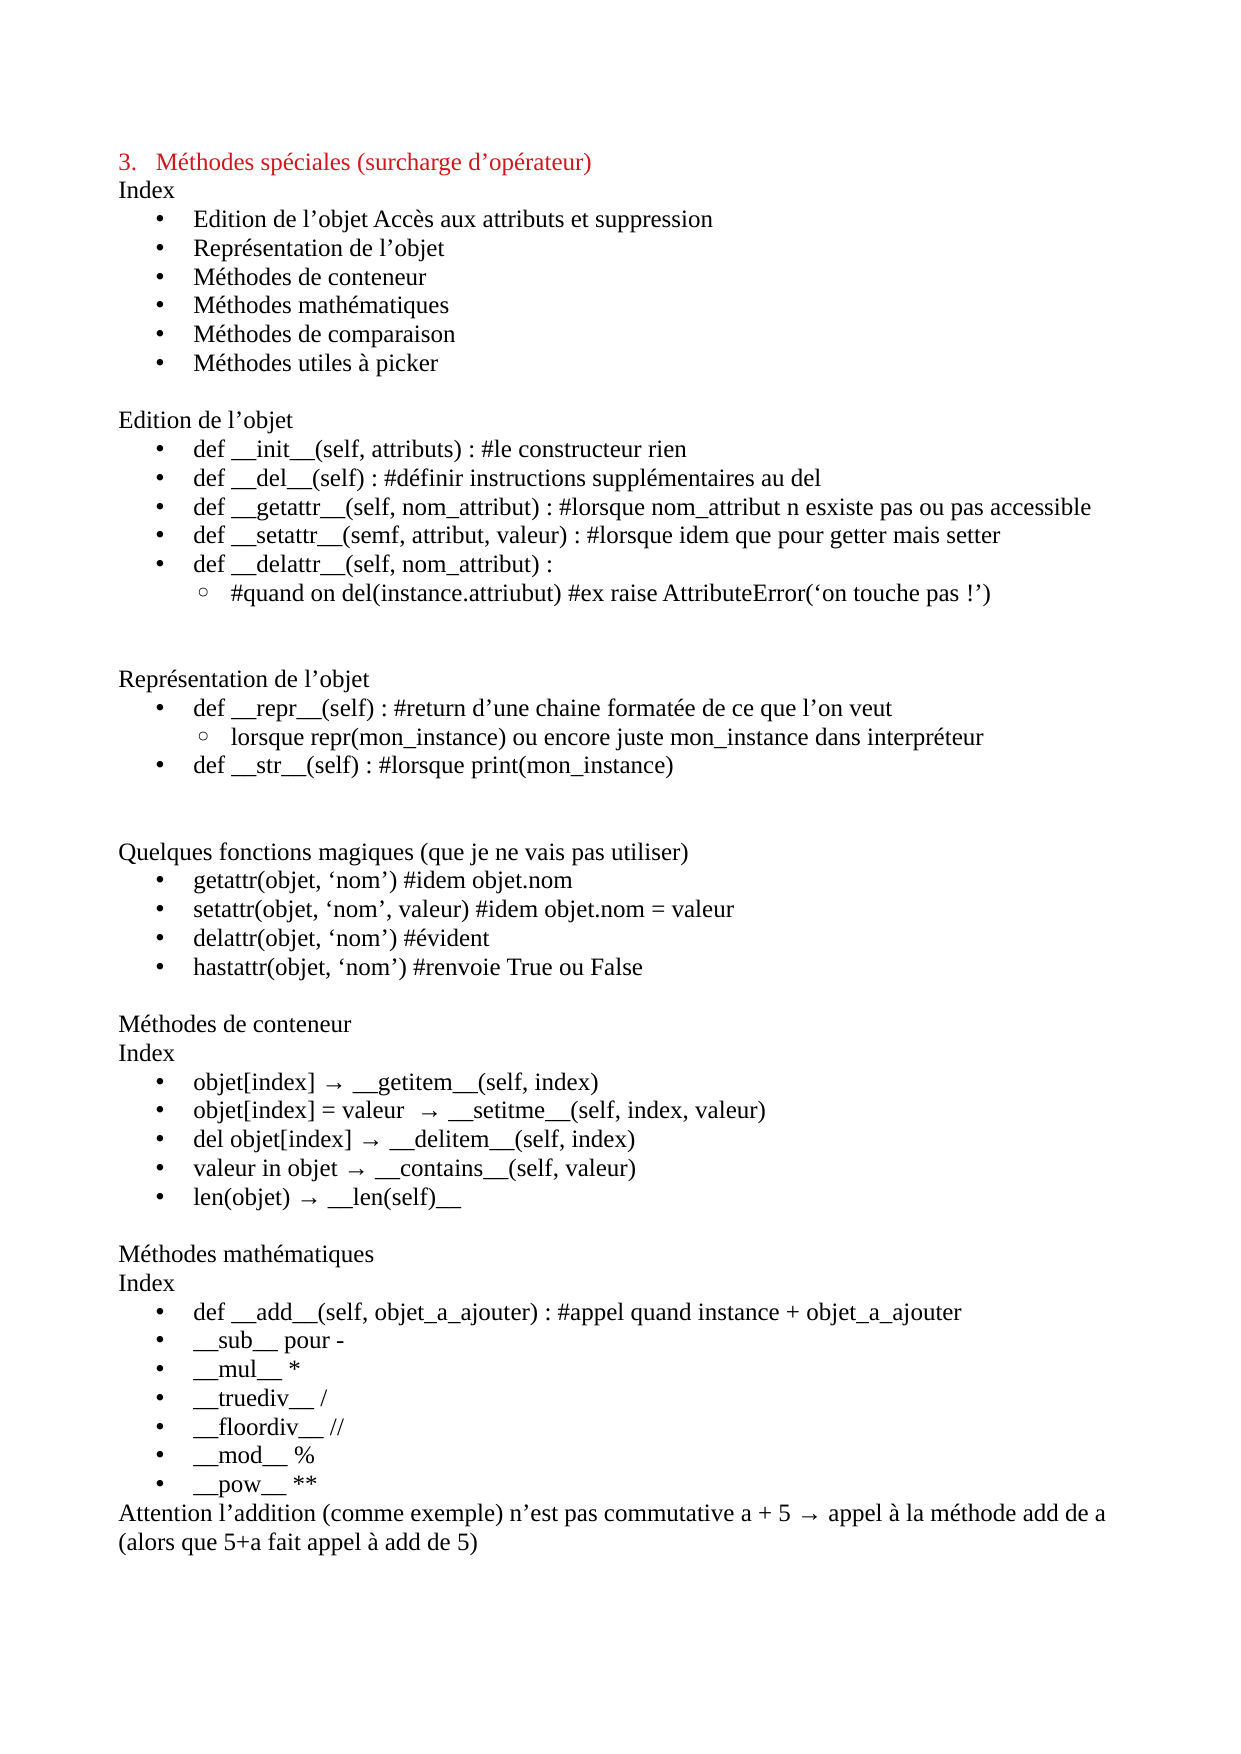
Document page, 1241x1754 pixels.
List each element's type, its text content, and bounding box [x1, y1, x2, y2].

list objet[index] → __getitem__(self, index) [156, 1067, 1122, 1096]
text Représentation de l’objet [118, 664, 1122, 693]
list getattr(objet, ‘nom’) #idem objet.nom [156, 866, 1122, 894]
text Index [118, 1268, 1122, 1297]
list len(objet) → __len(self)__ [156, 1182, 1122, 1211]
list def __del__(self) : #définir instructions supplémentaires au del [156, 463, 1122, 492]
list def __str__(self) : #lorsque print(mon_instance) [156, 751, 1122, 779]
list __floordiv__ // [156, 1412, 1122, 1441]
list __sub__ pour - [156, 1326, 1122, 1354]
list Méthodes de conteneur [156, 262, 1122, 291]
list def __init__(self, attributs) : #le constructeur rien [156, 434, 1122, 463]
list delattr(objet, ‘nom’) #évident [156, 923, 1122, 952]
list Méthodes mathématiques [156, 291, 1122, 319]
list __mul__ * [156, 1354, 1122, 1383]
list hastattr(objet, ‘nom’) #renvoie True ou False [156, 952, 1122, 981]
list Méthodes de comparaison [156, 319, 1122, 348]
list def __delattr__(self, nom_attribut) : [156, 549, 1122, 578]
list __pow__ ** [156, 1469, 1122, 1498]
text Attention l’addition (comme exemple) n’est pas commutative a + 5 → appel à la méthode add de a (alors que 5+a fait appel à add de 5) [118, 1498, 1122, 1556]
text Edition de l’objet [118, 406, 1122, 434]
list Méthodes spéciales (surcharge d’opérateur) [118, 147, 1122, 176]
list #quand on del(instance.attriubut) #ex raise AttributeError(‘on touche pas !’) [193, 578, 1122, 607]
list valeur in objet → __contains__(self, valeur) [156, 1153, 1122, 1182]
text Index [118, 1038, 1122, 1067]
text Méthodes mathématiques [118, 1239, 1122, 1268]
text Quelques fonctions magiques (que je ne vais pas utiliser) [118, 837, 1122, 866]
list Représentation de l’objet [156, 233, 1122, 262]
list setattr(objet, ‘nom’, valeur) #idem objet.nom = valeur [156, 894, 1122, 923]
list objet[index] = valeur → __setitme__(self, index, valeur) [156, 1096, 1122, 1124]
text Index [118, 176, 1122, 204]
list def __add__(self, objet_a_ajouter) : #appel quand instance + objet_a_ajouter [156, 1297, 1122, 1326]
list __mod__ % [156, 1441, 1122, 1469]
list __truediv__ / [156, 1383, 1122, 1412]
list lorsque repr(mon_instance) ou encore juste mon_instance dans interpréteur [193, 722, 1122, 751]
text Méthodes de conteneur [118, 1009, 1122, 1038]
list del objet[index] → __delitem__(self, index) [156, 1124, 1122, 1153]
list def __repr__(self) : #return d’une chaine formatée de ce que l’on veut [156, 693, 1122, 722]
list def __setattr__(semf, attribut, valeur) : #lorsque idem que pour getter mais setter [156, 521, 1122, 549]
list Edition de l’objet Accès aux attributs et suppression [156, 204, 1122, 233]
list def __getattr__(self, nom_attribut) : #lorsque nom_attribut n esxiste pas ou pas accessible [156, 492, 1122, 521]
list Méthodes utiles à picker [156, 348, 1122, 377]
